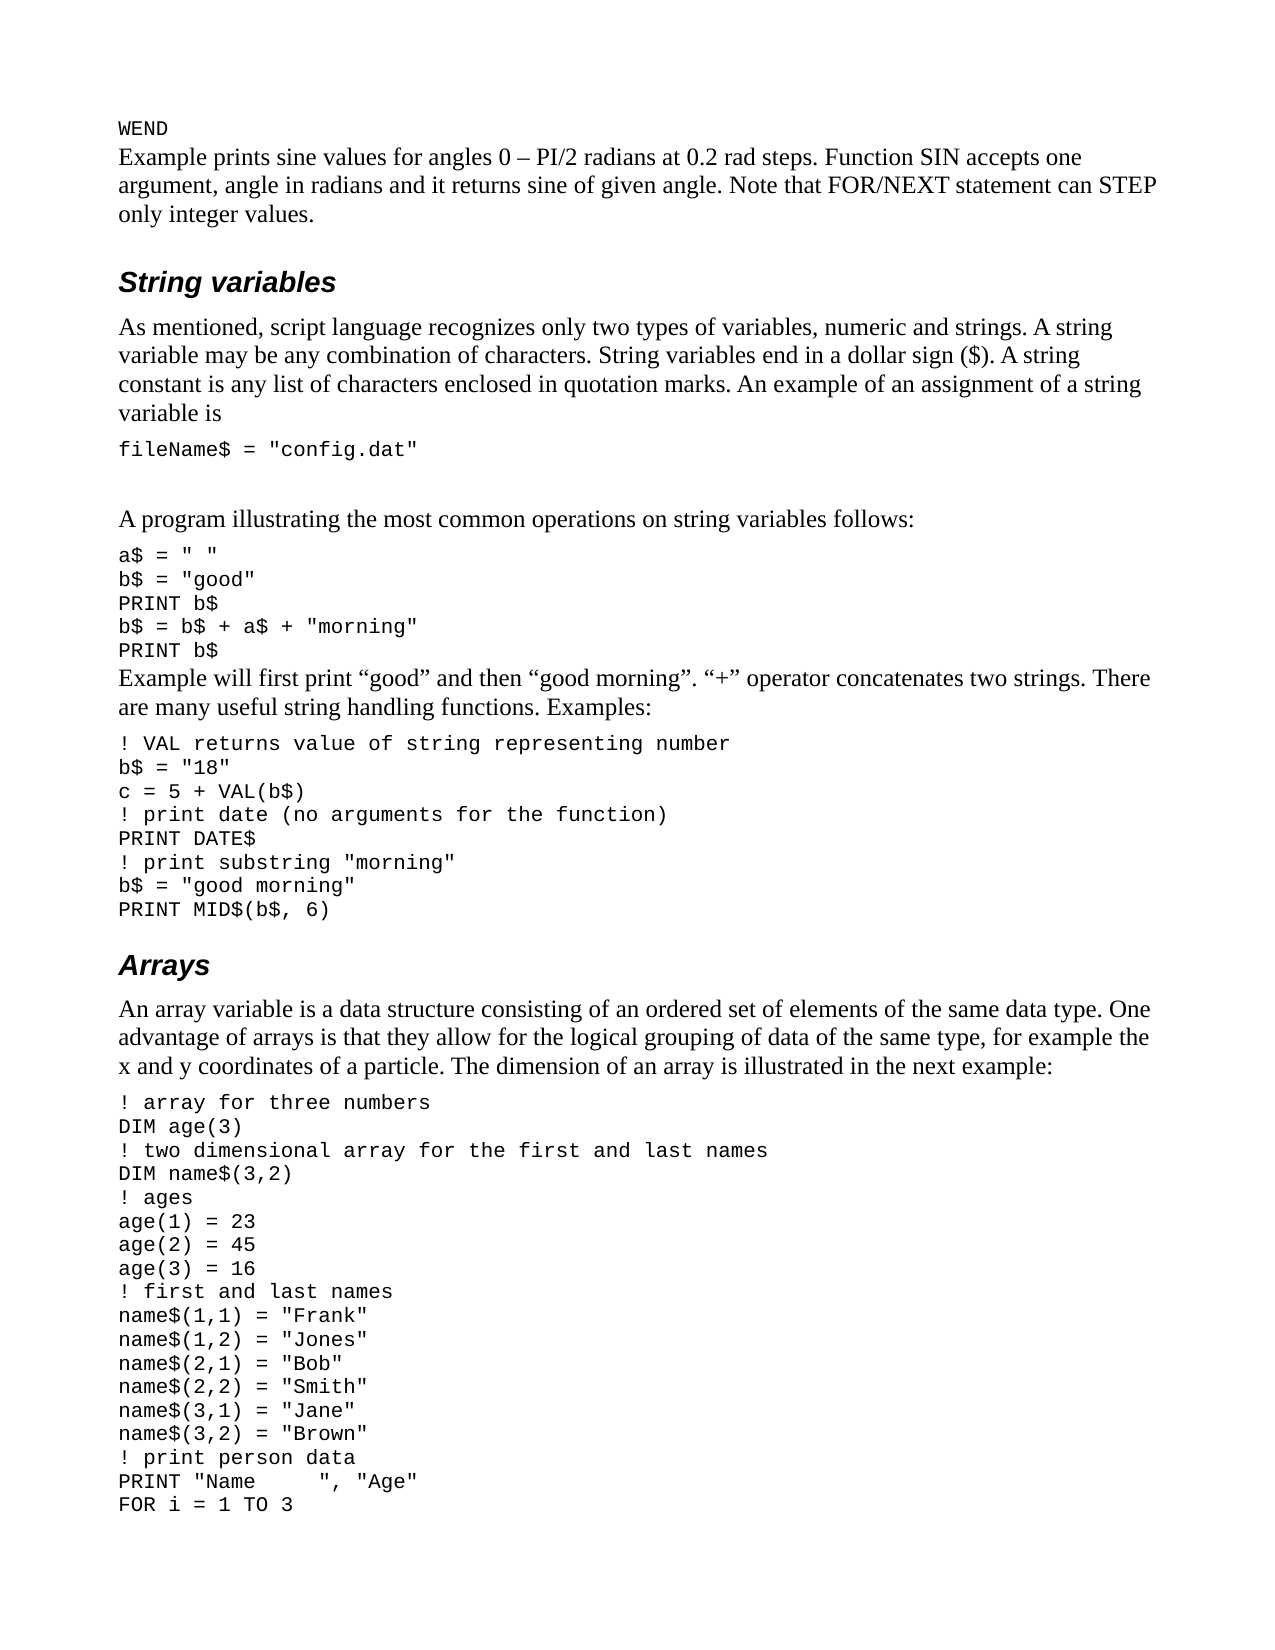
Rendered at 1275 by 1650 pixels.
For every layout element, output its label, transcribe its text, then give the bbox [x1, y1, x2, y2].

text a$ = " " [118, 545, 1157, 569]
text b$ = "18" [118, 757, 1157, 781]
text age(1) = 23 [118, 1211, 1157, 1234]
text ! print date (no arguments for the function) [118, 804, 1157, 828]
text Example will first print “good” and then “good morning”. “+” operator concatenates two strings. There are many useful string handling functions. Examples: [118, 663, 1157, 721]
text PRINT b$ [118, 592, 1157, 616]
text DIM age(3) [118, 1116, 1157, 1140]
text name$(2,2) = "Smith" [118, 1376, 1157, 1400]
text DIM name$(3,2) [118, 1163, 1157, 1187]
text PRINT "Name ", "Age" [118, 1471, 1157, 1494]
text A program illustrating the most common operations on string variables follows: [118, 504, 1157, 533]
text PRINT MID$(b$, 6) [118, 899, 1157, 923]
text fileName$ = "config.dat" [118, 439, 1157, 463]
text c = 5 + VAL(b$) [118, 781, 1157, 804]
text ! print substring "morning" [118, 852, 1157, 875]
subtitle Arrays [118, 948, 1157, 981]
text name$(3,2) = "Brown" [118, 1423, 1157, 1447]
text name$(1,1) = "Frank" [118, 1305, 1157, 1329]
text ! first and last names [118, 1282, 1157, 1305]
text age(2) = 45 [118, 1234, 1157, 1258]
text name$(2,1) = "Bob" [118, 1352, 1157, 1376]
text FOR i = 1 TO 3 [118, 1494, 1157, 1518]
text ! array for three numbers [118, 1092, 1157, 1116]
text age(3) = 16 [118, 1258, 1157, 1282]
text Example prints sine values for angles 0 – PI/2 radians at 0.2 rad steps. Function SIN accepts one argument, angle in radians and it returns sine of given angle. Note that FOR/NEXT statement can STEP only integer values. [118, 142, 1157, 228]
subtitle String variables [118, 266, 1157, 299]
text ! two dimensional array for the first and last names [118, 1140, 1157, 1163]
text b$ = b$ + a$ + "morning" [118, 616, 1157, 640]
text ! ages [118, 1187, 1157, 1211]
text name$(3,1) = "Jane" [118, 1400, 1157, 1423]
text name$(1,2) = "Jones" [118, 1329, 1157, 1352]
text PRINT DATE$ [118, 828, 1157, 852]
text WEND [118, 118, 1157, 142]
text As mentioned, script language recognizes only two types of variables, numeric and strings. A string variable may be any combination of characters. String variables end in a dollar sign ($). A string constant is any list of characters enclosed in quotation marks. An example of an assignment of a string variable is [118, 312, 1157, 427]
text An array variable is a data structure consisting of an ordered set of elements of the same data type. One advantage of arrays is that they allow for the logical grouping of data of the same type, for example the x and y coordinates of a particle. The dimension of an array is illustrated in the next example: [118, 994, 1157, 1080]
text ! print person data [118, 1447, 1157, 1471]
text b$ = "good morning" [118, 875, 1157, 899]
text ! VAL returns value of string representing number [118, 733, 1157, 757]
text b$ = "good" [118, 569, 1157, 592]
text PRINT b$ [118, 640, 1157, 663]
